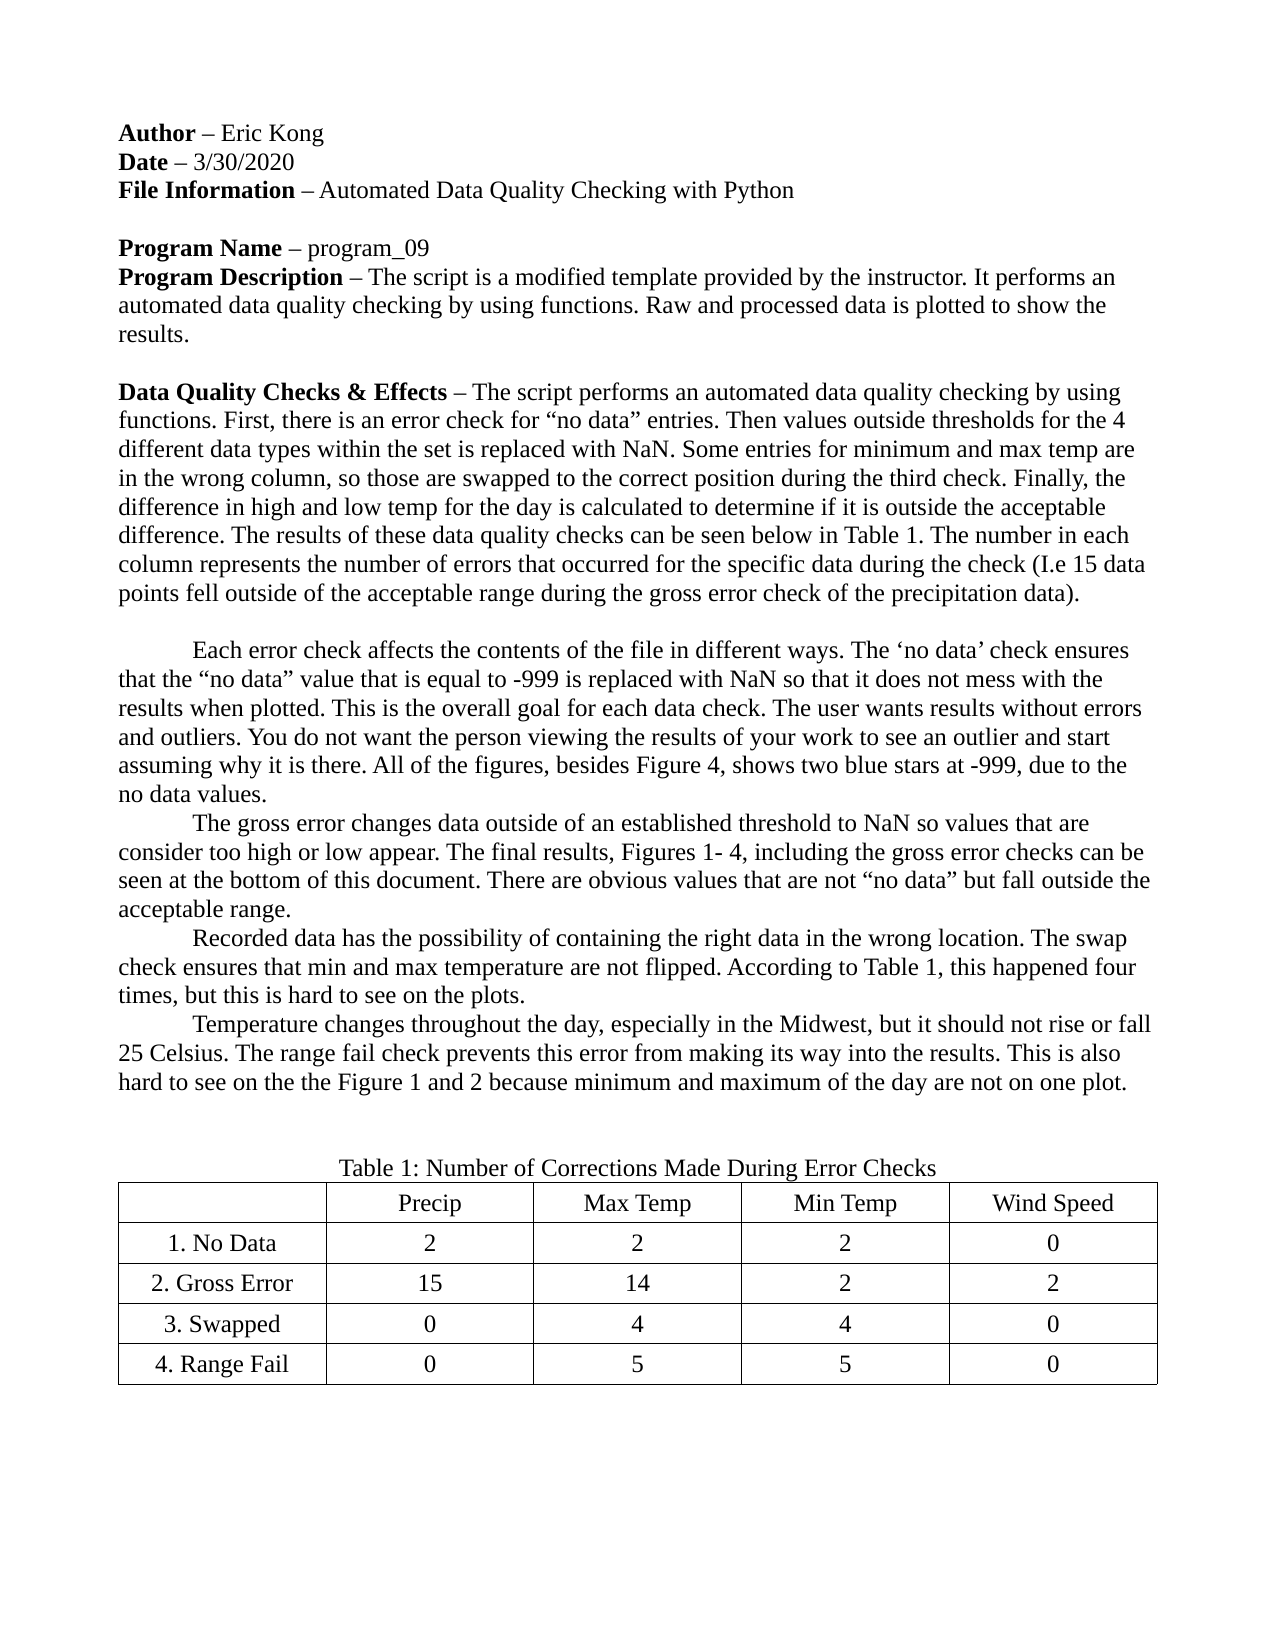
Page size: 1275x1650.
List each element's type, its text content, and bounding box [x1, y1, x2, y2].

text Recorded data has the possibility of containing the right data in the wrong location. The swap check ensures that min and max temperature are not flipped. According to Table 1, this happened four times, but this is hard to see on the plots. [118, 923, 1157, 1009]
table_cell 2 [742, 1264, 949, 1303]
text Author – Eric Kong [118, 118, 1157, 147]
table_cell 0 [950, 1223, 1157, 1262]
table_cell 2 [742, 1223, 949, 1262]
text Table 1: Number of Corrections Made During Error Checks [118, 1153, 1157, 1182]
table_cell 15 [327, 1264, 533, 1303]
table_cell 5 [742, 1344, 949, 1383]
text File Information – Automated Data Quality Checking with Python [118, 176, 1157, 204]
table_cell 0 [327, 1304, 533, 1343]
table_header Min Temp [742, 1183, 949, 1222]
table_cell 3. Swapped [119, 1304, 326, 1343]
table_cell 2 [950, 1264, 1157, 1303]
table_header Precip [327, 1183, 533, 1222]
table_cell 1. No Data [119, 1223, 326, 1262]
table_cell 4. Range Fail [119, 1344, 326, 1383]
table_cell 0 [950, 1344, 1157, 1383]
table_header Max Temp [534, 1183, 741, 1222]
text Date – 3/30/2020 [118, 147, 1157, 176]
table_cell 5 [534, 1344, 741, 1383]
table_header Wind Speed [950, 1183, 1157, 1222]
text Program Name – program_09 [118, 233, 1157, 262]
table_header [119, 1183, 326, 1222]
table_cell 2 [534, 1223, 741, 1262]
text Program Description – The script is a modified template provided by the instructor. It performs an automated data quality checking by using functions. Raw and processed data is plotted to show the results. [118, 262, 1157, 348]
text Data Quality Checks & Effects – The script performs an automated data quality checking by using functions. First, there is an error check for “no data” entries. Then values outside thresholds for the 4 different data types within the set is replaced with NaN. Some entries for minimum and max temp are in the wrong column, so those are swapped to the correct position during the third check. Finally, the difference in high and low temp for the day is calculated to determine if it is outside the acceptable difference. The results of these data quality checks can be seen below in Table 1. The number in each column represents the number of errors that occurred for the specific data during the check (I.e 15 data points fell outside of the acceptable range during the gross error check of the precipitation data). [118, 377, 1157, 607]
table_cell 2. Gross Error [119, 1264, 326, 1303]
table_cell 4 [742, 1304, 949, 1343]
table_cell 0 [327, 1344, 533, 1383]
table_cell 4 [534, 1304, 741, 1343]
table_cell 0 [950, 1304, 1157, 1343]
text Each error check affects the contents of the file in different ways. The ‘no data’ check ensures that the “no data” value that is equal to -999 is replaced with NaN so that it does not mess with the results when plotted. This is the overall goal for each data check. The user wants results without errors and outliers. You do not want the person viewing the results of your work to see an outlier and start assuming why it is there. All of the figures, besides Figure 4, shows two blue stars at -999, due to the no data values. [118, 636, 1157, 808]
table_cell 2 [327, 1223, 533, 1262]
text Temperature changes throughout the day, especially in the Midwest, but it should not rise or fall 25 Celsius. The range fail check prevents this error from making its way into the results. This is also hard to see on the the Figure 1 and 2 because minimum and maximum of the day are not on one plot. [118, 1009, 1157, 1096]
table_cell 14 [534, 1264, 741, 1303]
text The gross error changes data outside of an established threshold to NaN so values that are consider too high or low appear. The final results, Figures 1- 4, including the gross error checks can be seen at the bottom of this document. There are obvious values that are not “no data” but fall outside the acceptable range. [118, 808, 1157, 923]
